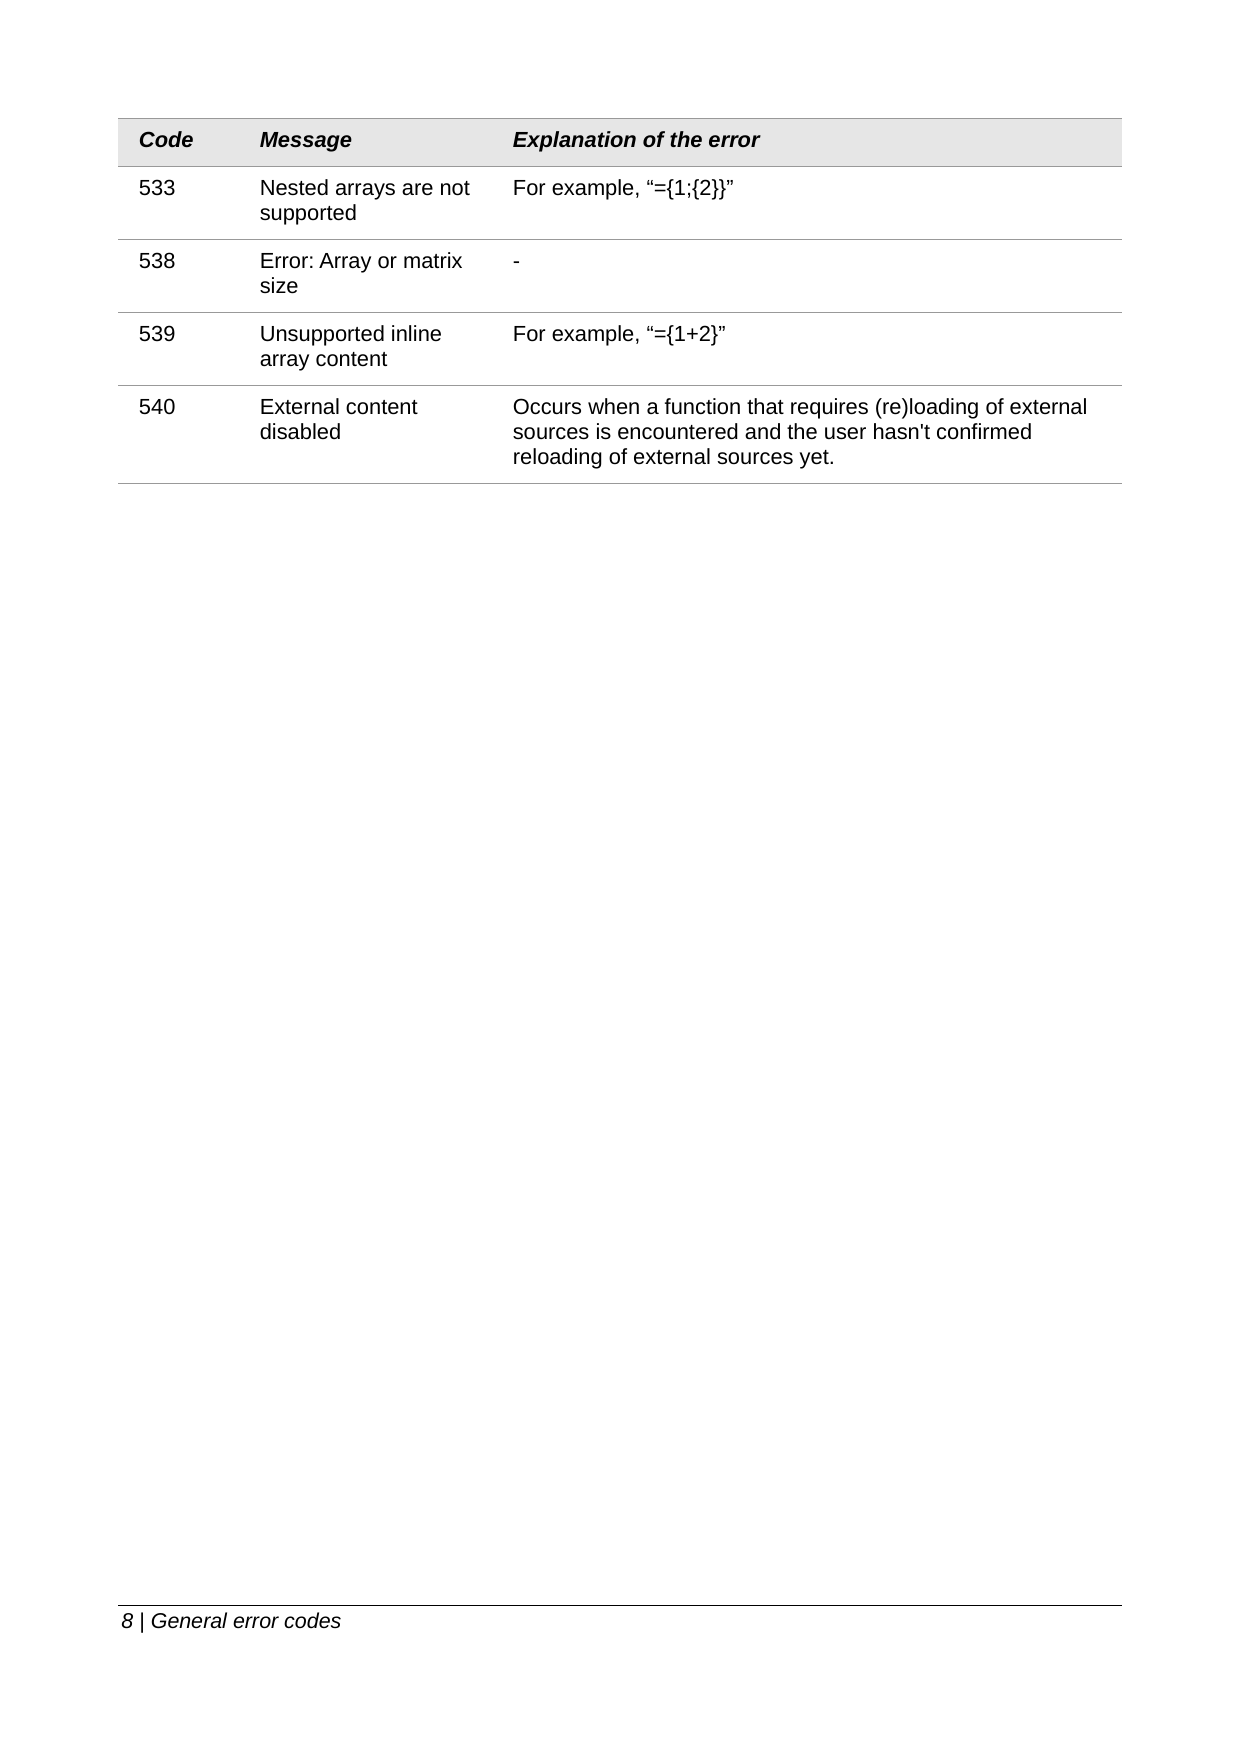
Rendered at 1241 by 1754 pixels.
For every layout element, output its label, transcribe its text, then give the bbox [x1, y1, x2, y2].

table_cell For example, “={1+2}” [492, 313, 1122, 384]
table_cell Occurs when a function that requires (re)loading of external sources is encountered and the user hasn't confirmed reloading of external sources yet. [492, 386, 1122, 483]
table_cell 539 [118, 313, 239, 384]
table_cell Error: Array or matrix size [239, 240, 492, 312]
table_header Code [118, 119, 239, 166]
table_cell - [492, 240, 1122, 312]
table_header Explanation of the error [492, 119, 1122, 166]
table_cell 540 [118, 386, 239, 483]
table_cell 533 [118, 167, 239, 239]
table_cell External content disabled [239, 386, 492, 483]
table_header Message [239, 119, 492, 166]
table_cell 538 [118, 240, 239, 312]
table_cell Nested arrays are not supported [239, 167, 492, 239]
table_cell Unsupported inline array content [239, 313, 492, 384]
table_cell For example, “={1;{2}}” [492, 167, 1122, 239]
